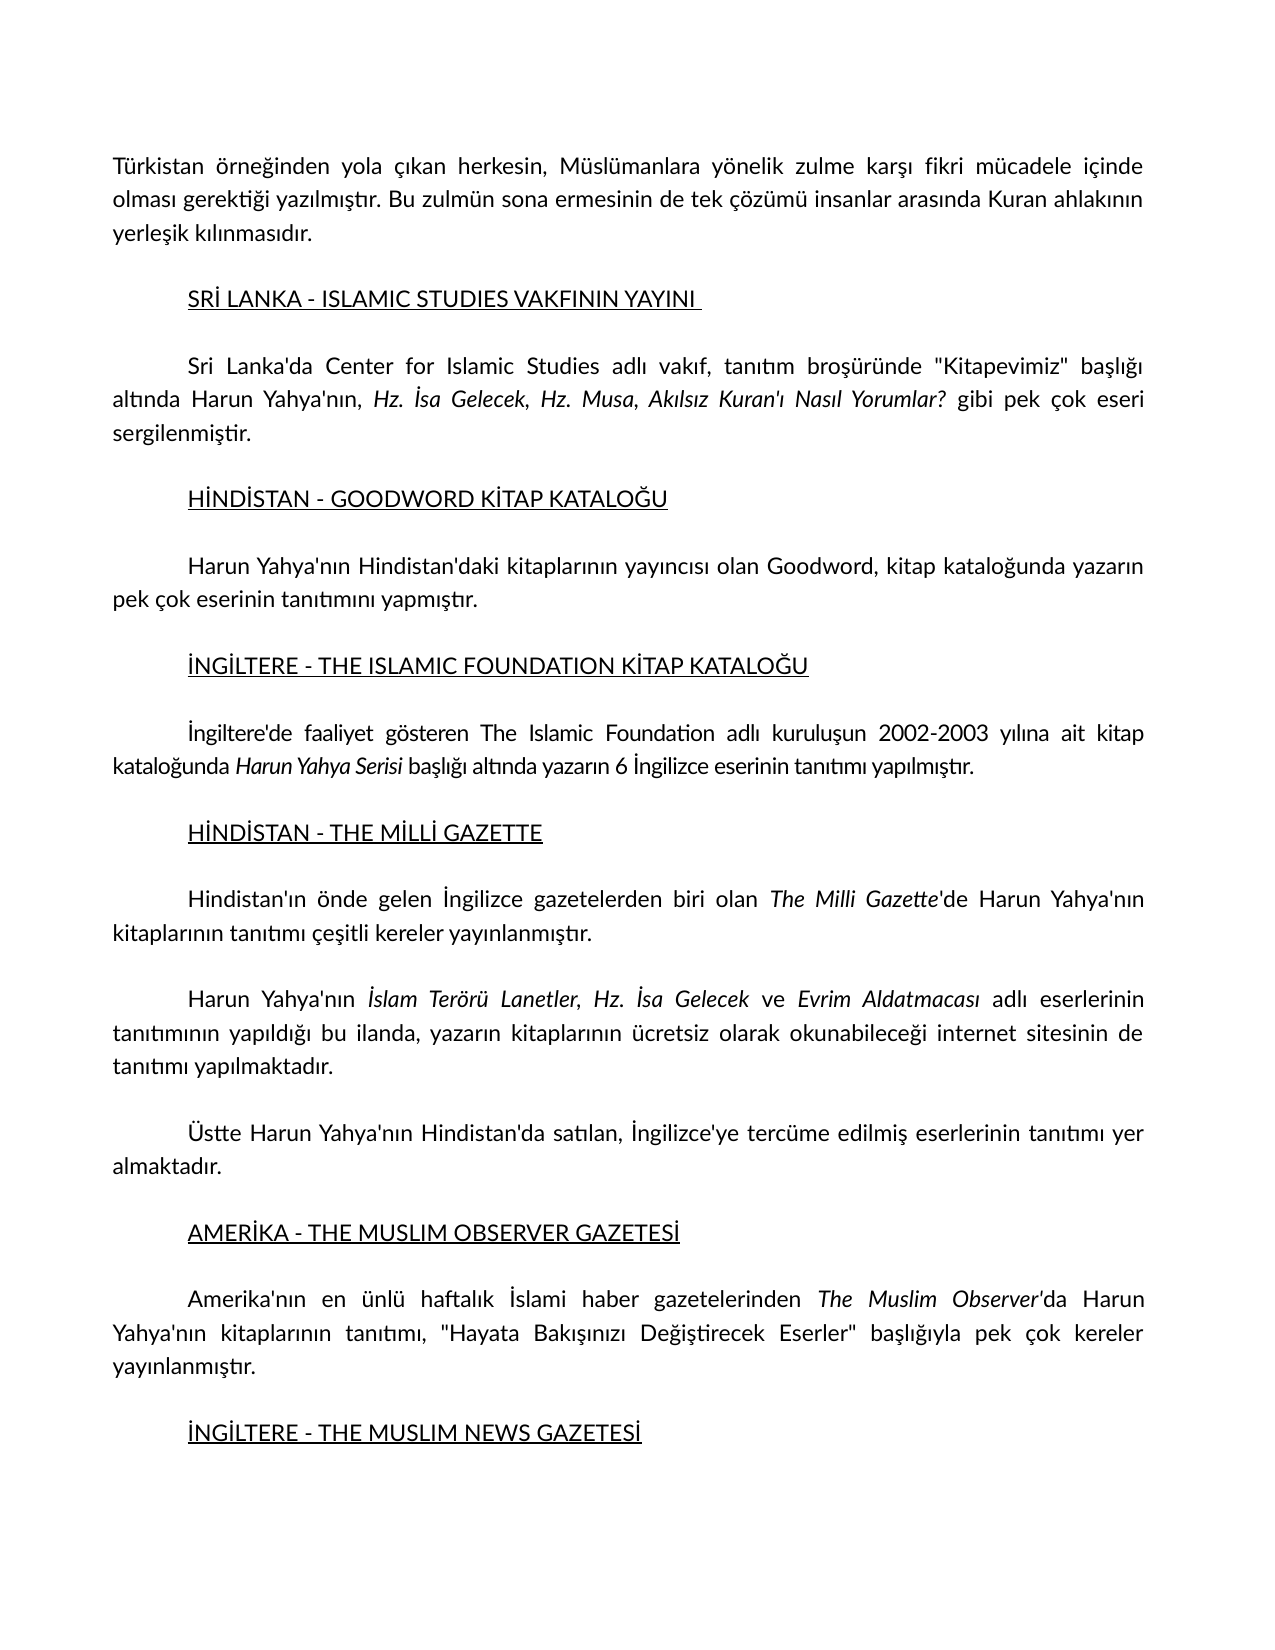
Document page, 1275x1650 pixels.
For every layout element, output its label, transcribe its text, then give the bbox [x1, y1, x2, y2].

text Harun Yahya'nın İslam Terörü Lanetler, Hz. İsa Gelecek ve Evrim Aldatmacası adlı eserlerinin tanıtımının yapıldığı bu ilanda, yazarın kitaplarının ücretsiz olarak okunabileceği internet sitesinin de tanıtımı yapılmaktadır. [112, 981, 1145, 1081]
text Üstte Harun Yahya'nın Hindistan'da satılan, İngilizce'ye tercüme edilmiş eserlerinin tanıtımı yer almaktadır. [112, 1114, 1145, 1181]
text AMERİKA - THE MUSLIM OBSERVER GAZETESİ [112, 1214, 1145, 1248]
text İNGİLTERE - THE ISLAMIC FOUNDATION KİTAP KATALOĞU [112, 648, 1145, 681]
text İngiltere'de faaliyet gösteren The Islamic Foundation adlı kuruluşun 2002-2003 yılına ait kitap kataloğunda Harun Yahya Serisi başlığı altında yazarın 6 İngilizce eserinin tanıtımı yapılmıştır. [112, 714, 1145, 781]
text Sri Lanka'da Center for Islamic Studies adlı vakıf, tanıtım broşüründe "Kitapevimiz" başlığı altında Harun Yahya'nın, Hz. İsa Gelecek, Hz. Musa, Akılsız Kuran'ı Nasıl Yorumlar? gibi pek çok eseri sergilenmiştir. [112, 348, 1145, 448]
text HİNDİSTAN - THE MİLLİ GAZETTE [112, 814, 1145, 848]
text Amerika'nın en ünlü haftalık İslami haber gazetelerinden The Muslim Observer'da Harun Yahya'nın kitaplarının tanıtımı, "Hayata Bakışınızı Değiştirecek Eserler" başlığıyla pek çok kereler yayınlanmıştır. [112, 1281, 1145, 1381]
text Harun Yahya'nın Hindistan'daki kitaplarının yayıncısı olan Goodword, kitap kataloğunda yazarın pek çok eserinin tanıtımını yapmıştır. [112, 548, 1145, 614]
text HİNDİSTAN - GOODWORD KİTAP KATALOĞU [112, 481, 1145, 514]
text İNGİLTERE - THE MUSLIM NEWS GAZETESİ [112, 1414, 1145, 1448]
text Türkistan örneğinden yola çıkan herkesin, Müslümanlara yönelik zulme karşı fikri mücadele içinde olması gerektiği yazılmıştır. Bu zulmün sona ermesinin de tek çözümü insanlar arasında Kuran ahlakının yerleşik kılınmasıdır. [112, 148, 1145, 248]
text Hindistan'ın önde gelen İngilizce gazetelerden biri olan The Milli Gazette'de Harun Yahya'nın kitaplarının tanıtımı çeşitli kereler yayınlanmıştır. [112, 881, 1145, 948]
text SRİ LANKA - ISLAMIC STUDIES VAKFININ YAYINI [112, 281, 1145, 314]
